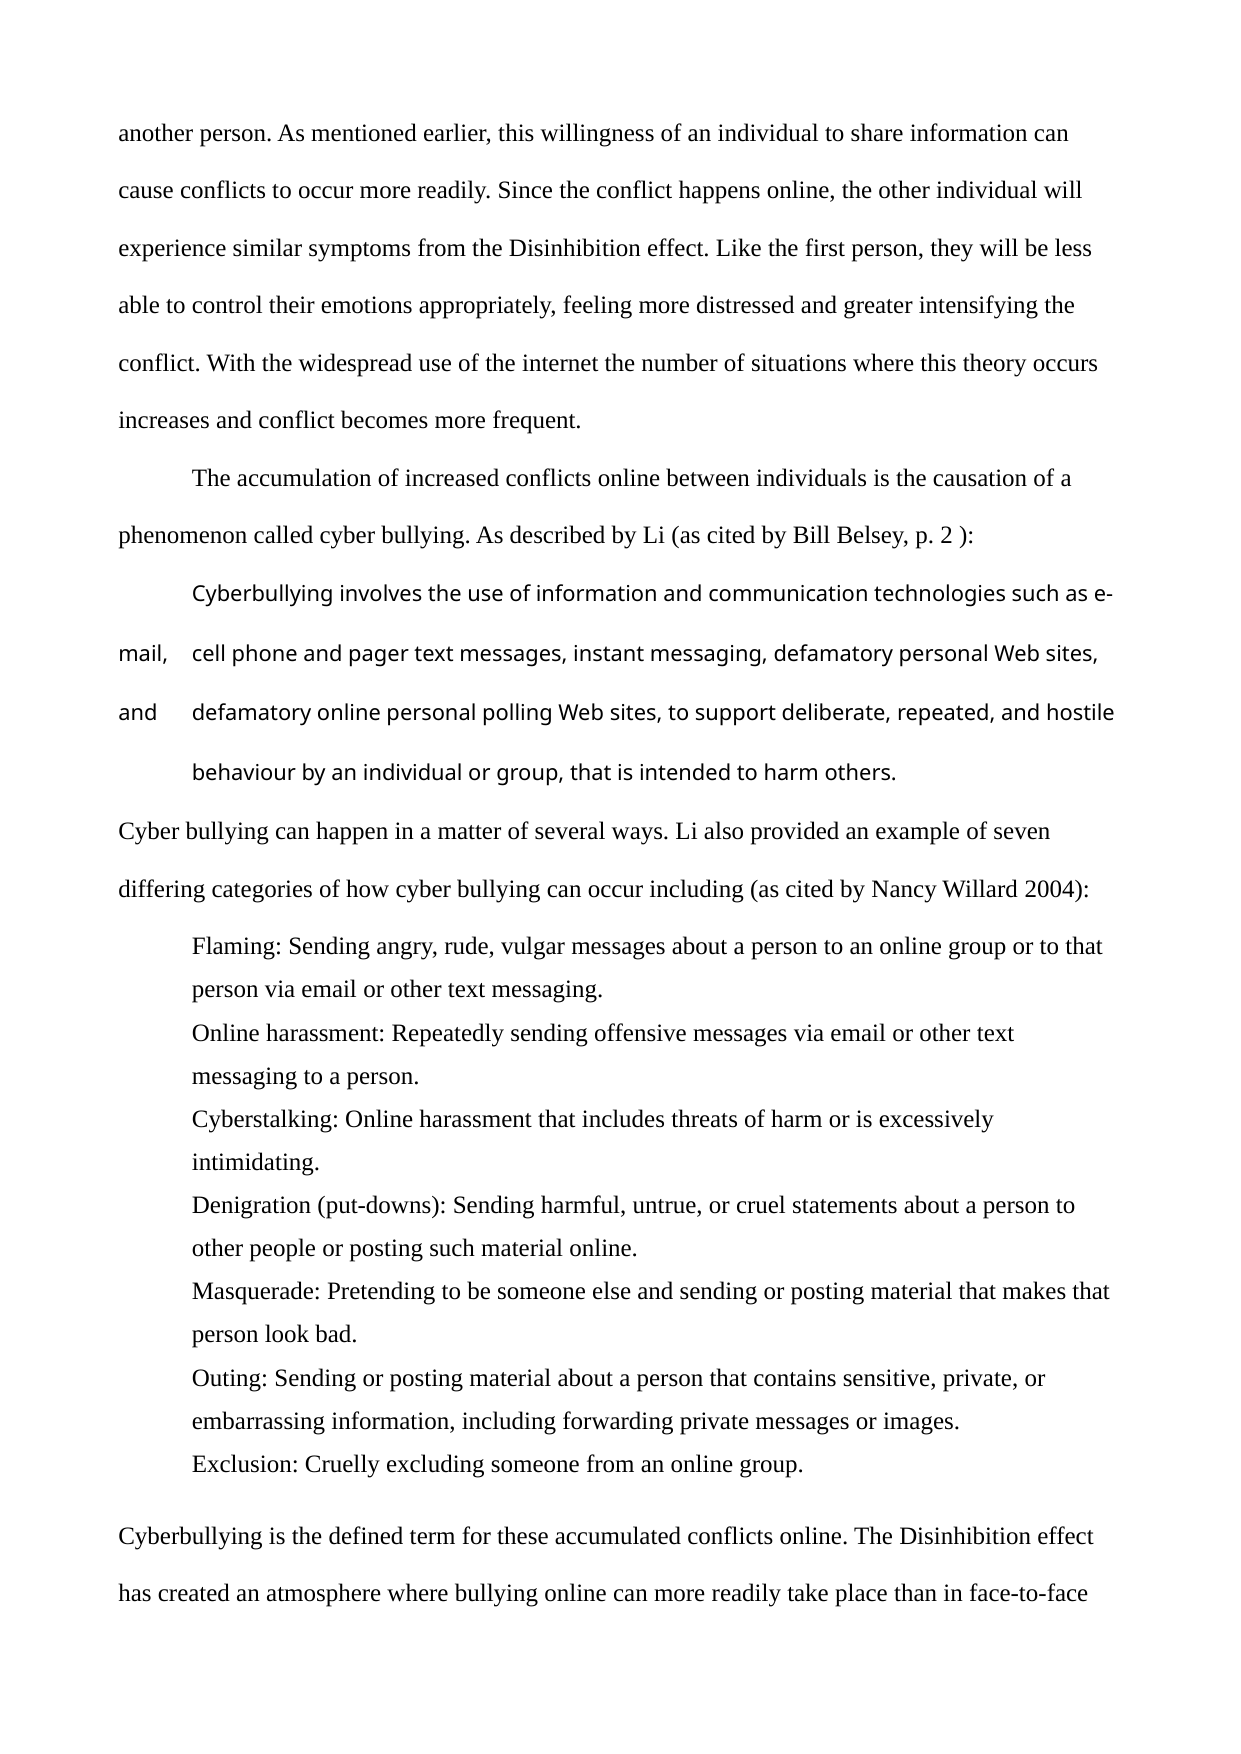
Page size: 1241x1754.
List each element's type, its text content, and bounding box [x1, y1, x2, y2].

text Cyberstalking: Online harassment that includes threats of harm or is excessively intimidating. [118, 1104, 1122, 1176]
text Masquerade: Pretending to be someone else and sending or posting material that makes that person look bad. [118, 1276, 1122, 1348]
text Cyber bullying can happen in a matter of several ways. Li also provided an example of seven differing categories of how cyber bullying can occur including (as cited by Nancy Willard 2004): [118, 816, 1122, 903]
text The accumulation of increased conflicts online between individuals is the causation of a phenomenon called cyber bullying. As described by Li (as cited by Bill Belsey, p. 2 ): [118, 463, 1122, 549]
text Cyberbullying involves the use of information and communication technologies such as e-mail, cell phone and pager text messages, instant messaging, defamatory personal Web sites, and defamatory online personal polling Web sites, to support deliberate, repeated, and hostile behaviour by an individual or group, that is intended to harm others. [118, 578, 1122, 787]
text Denigration (put-downs): Sending harmful, untrue, or cruel statements about a person to other people or posting such material online. [118, 1190, 1122, 1262]
text Outing: Sending or posting material about a person that contains sensitive, private, or embarrassing information, including forwarding private messages or images. [118, 1363, 1122, 1434]
text another person. As mentioned earlier, this willingness of an individual to share information can cause conflicts to occur more readily. Since the conflict happens online, the other individual will experience similar symptoms from the Disinhibition effect. Like the first person, they will be less able to control their emotions appropriately, feeling more distressed and greater intensifying the conflict. With the widespread use of the internet the number of situations where this theory occurs increases and conflict becomes more frequent. [118, 118, 1122, 434]
text Online harassment: Repeatedly sending offensive messages via email or other text messaging to a person. [118, 1018, 1122, 1089]
text Flaming: Sending angry, rude, vulgar messages about a person to an online group or to that person via email or other text messaging. [118, 931, 1122, 1003]
text Cyberbullying is the defined term for these accumulated conflicts online. The Disinhibition effect has created an atmosphere where bullying online can more readily take place than in face-to-face [118, 1521, 1122, 1607]
text Exclusion: Cruelly excluding someone from an online group. [118, 1449, 1122, 1478]
